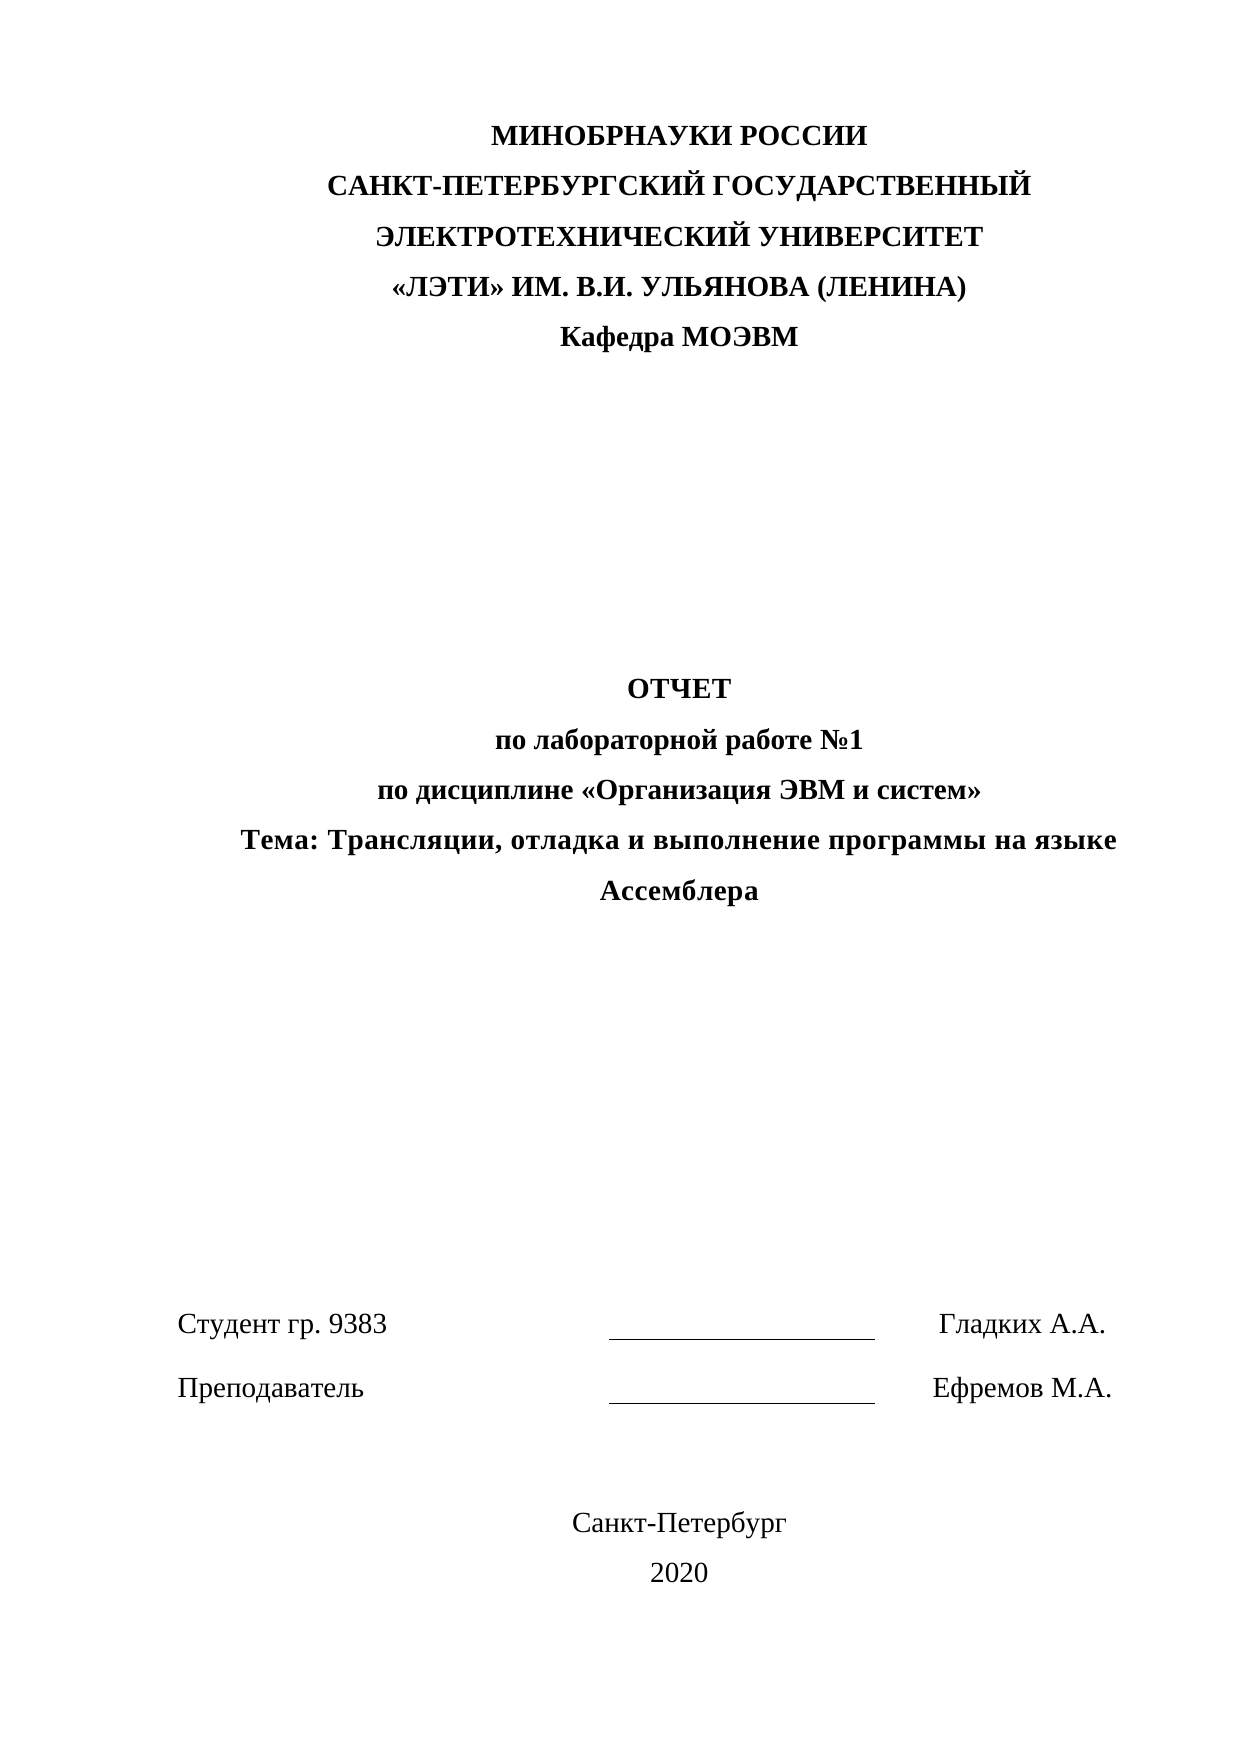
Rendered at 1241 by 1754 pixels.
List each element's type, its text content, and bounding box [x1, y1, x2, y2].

table_header [609, 1275, 875, 1339]
text МИНОБРНАУКИ РОССИИ [177, 118, 1181, 152]
text Тема: Трансляции, отладка и выполнение программы на языке Ассемблера [177, 822, 1181, 906]
text «ЛЭТИ» им. В.И. Ульянова (Ленина) [177, 269, 1181, 303]
table_cell Преподаватель [166, 1339, 609, 1403]
text 2020 [177, 1555, 1181, 1589]
text Санкт-Петербург [177, 1505, 1181, 1538]
table_header Гладких А.А. [875, 1275, 1170, 1339]
text Кафедра МОЭВМ [177, 319, 1181, 353]
table_header Студент гр. 9383 [166, 1275, 609, 1339]
table_cell Ефремов М.А. [875, 1339, 1170, 1403]
text отчет [177, 672, 1181, 705]
text по лабораторной работе №1 [177, 722, 1181, 755]
text электротехнический университет [177, 219, 1181, 252]
text Санкт-Петербургский государственный [177, 168, 1181, 202]
text по дисциплине «Организация ЭВМ и систем» [177, 772, 1181, 806]
table_cell [609, 1340, 875, 1403]
